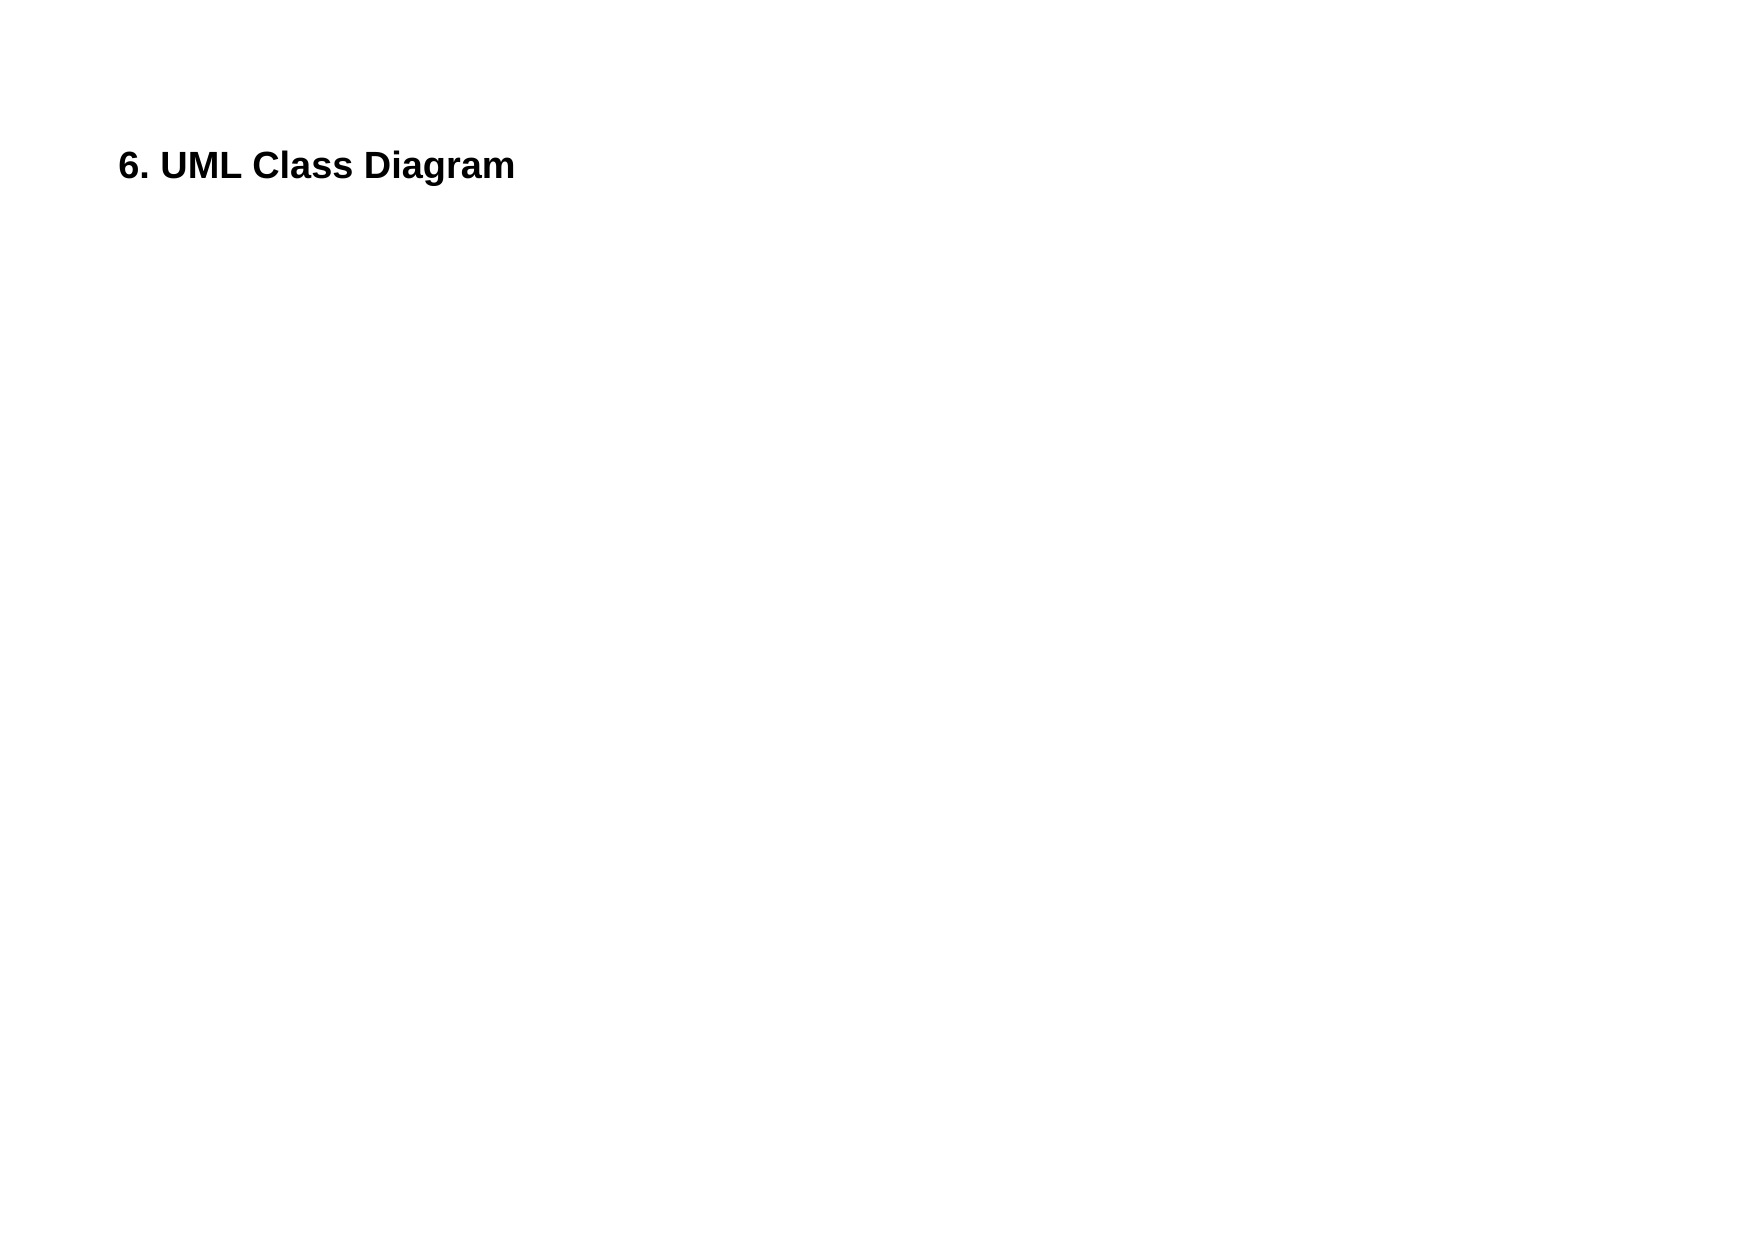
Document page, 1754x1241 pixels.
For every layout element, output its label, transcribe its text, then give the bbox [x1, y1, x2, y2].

subtitle 6. UML Class Diagram [118, 143, 1635, 187]
